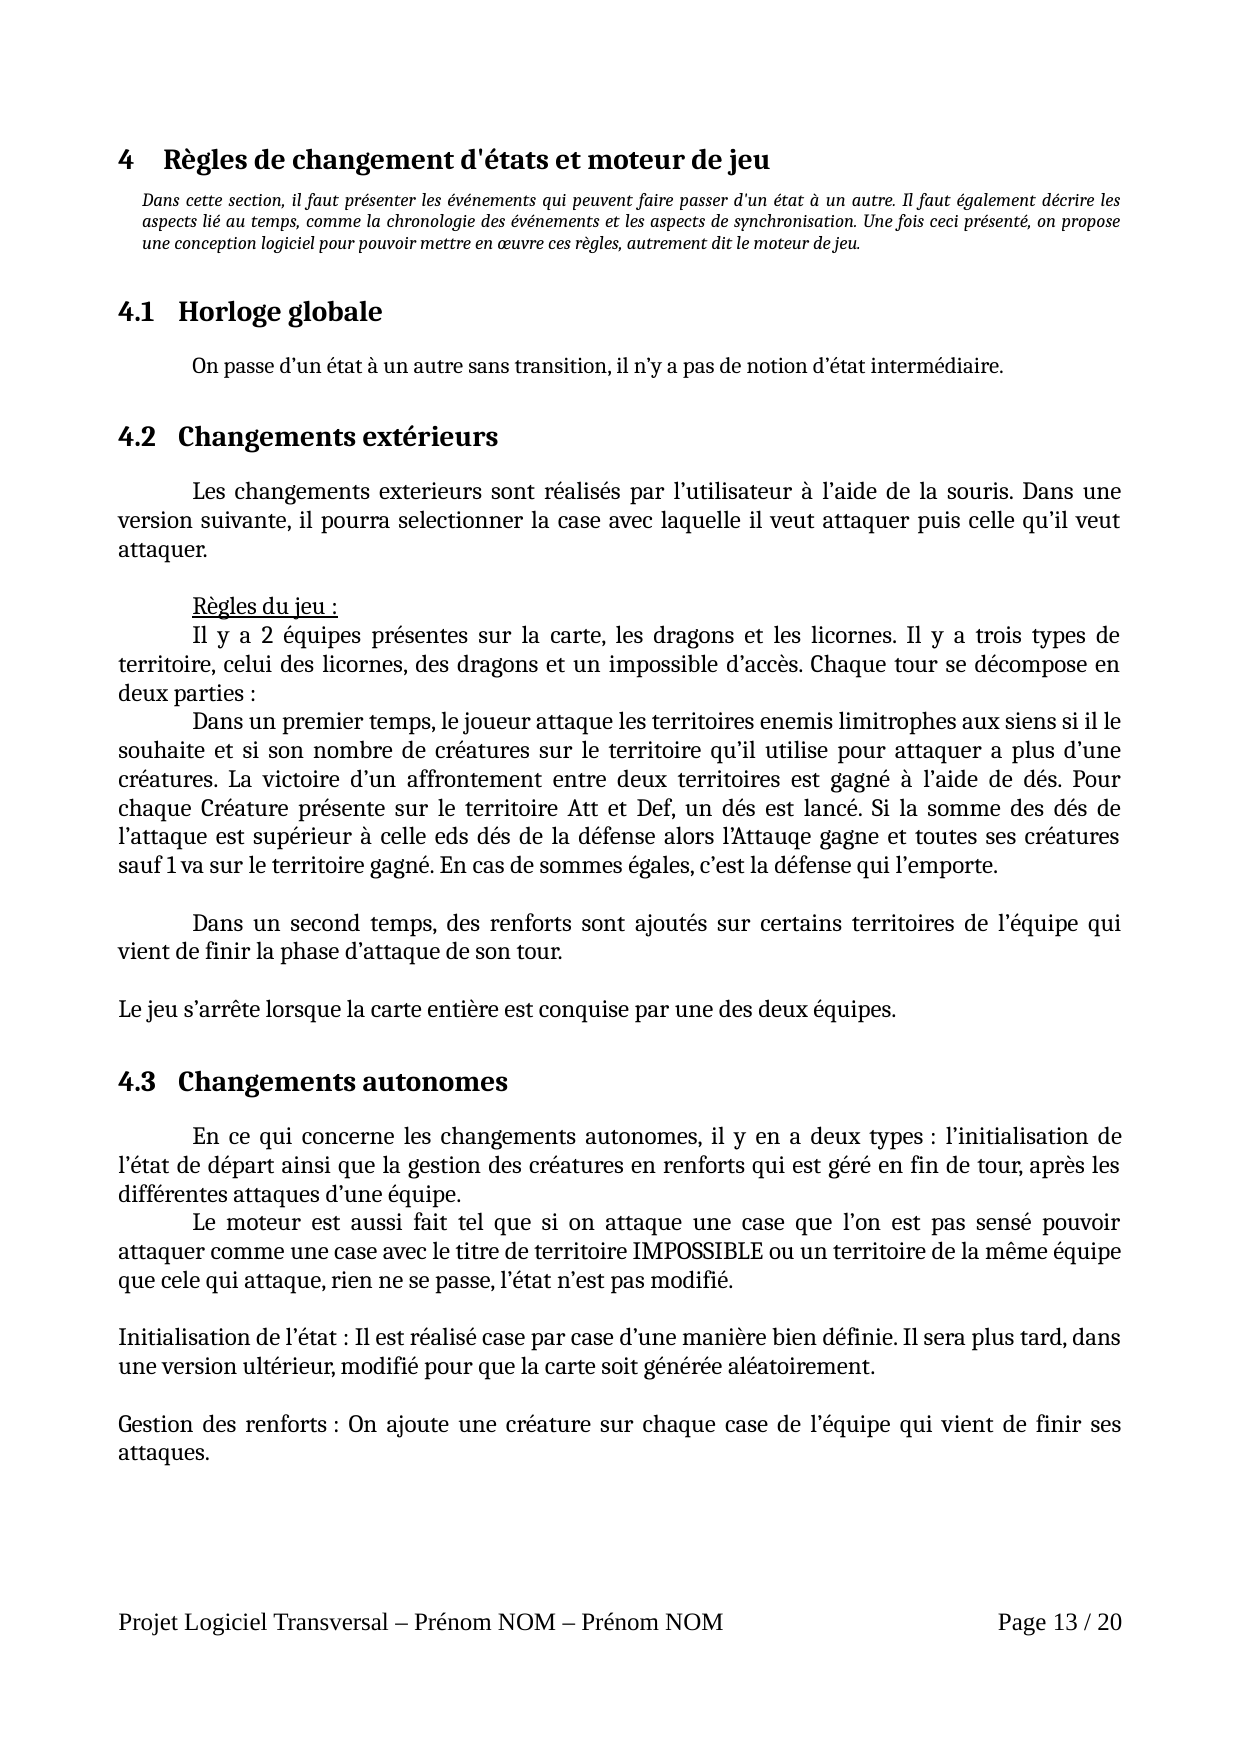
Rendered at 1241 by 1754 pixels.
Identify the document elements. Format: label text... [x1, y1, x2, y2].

text Gestion des renforts : On ajoute une créature sur chaque case de l’équipe qui vient de finir ses attaques. [118, 1409, 1122, 1467]
text Le moteur est aussi fait tel que si on attaque une case que l’on est pas sensé pouvoir attaquer comme une case avec le titre de territoire IMPOSSIBLE ou un territoire de la même équipe que cele qui attaque, rien ne se passe, l’état n’est pas modifié. [118, 1208, 1122, 1294]
text Initialisation de l’état : Il est réalisé case par case d’une manière bien définie. Il sera plus tard, dans une version ultérieur, modifié pour que la carte soit générée aléatoirement. [118, 1323, 1122, 1381]
subtitle Changements extérieurs [118, 420, 1122, 454]
text Les changements exterieurs sont réalisés par l’utilisateur à l’aide de la souris. Dans une version suivante, il pourra selectionner la case avec laquelle il veut attaquer puis celle qu’il veut attaquer. [118, 477, 1122, 563]
text En ce qui concerne les changements autonomes, il y en a deux types : l’initialisation de l’état de départ ainsi que la gestion des créatures en renforts qui est géré en fin de tour, après les différentes attaques d’une équipe. [118, 1122, 1122, 1208]
subtitle Changements autonomes [118, 1065, 1122, 1098]
text Il y a 2 équipes présentes sur la carte, les dragons et les licornes. Il y a trois types de territoire, celui des licornes, des dragons et un impossible d’accès. Chaque tour se décompose en deux parties : [118, 621, 1122, 707]
text Le jeu s’arrête lorsque la carte entière est conquise par une des deux équipes. [118, 995, 1122, 1023]
subtitle Horloge globale [118, 295, 1122, 329]
subtitle Règles de changement d'états et moteur de jeu [118, 143, 1122, 177]
text Dans cette section, il faut présenter les événements qui peuvent faire passer d'un état à un autre. Il faut également décrire les aspects lié au temps, comme la chronologie des événements et les aspects de synchronisation. Une fois ceci présenté, on propose une conception logiciel pour pouvoir mettre en œuvre ces règles, autrement dit le moteur de jeu. [142, 189, 1122, 254]
text Règles du jeu : [118, 592, 1122, 621]
text Dans un premier temps, le joueur attaque les territoires enemis limitrophes aux siens si il le souhaite et si son nombre de créatures sur le territoire qu’il utilise pour attaquer a plus d’une créatures. La victoire d’un affrontement entre deux territoires est gagné à l’aide de dés. Pour chaque Créature présente sur le territoire Att et Def, un dés est lancé. Si la somme des dés de l’attaque est supérieur à celle eds dés de la défense alors l’Attauqe gagne et toutes ses créatures sauf 1 va sur le territoire gagné. En cas de sommes égales, c’est la défense qui l’emporte. [118, 707, 1122, 880]
text On passe d’un état à un autre sans transition, il n’y a pas de notion d’état intermédiaire. [142, 352, 1122, 379]
text Dans un second temps, des renforts sont ajoutés sur certains territoires de l’équipe qui vient de finir la phase d’attaque de son tour. [118, 908, 1122, 966]
